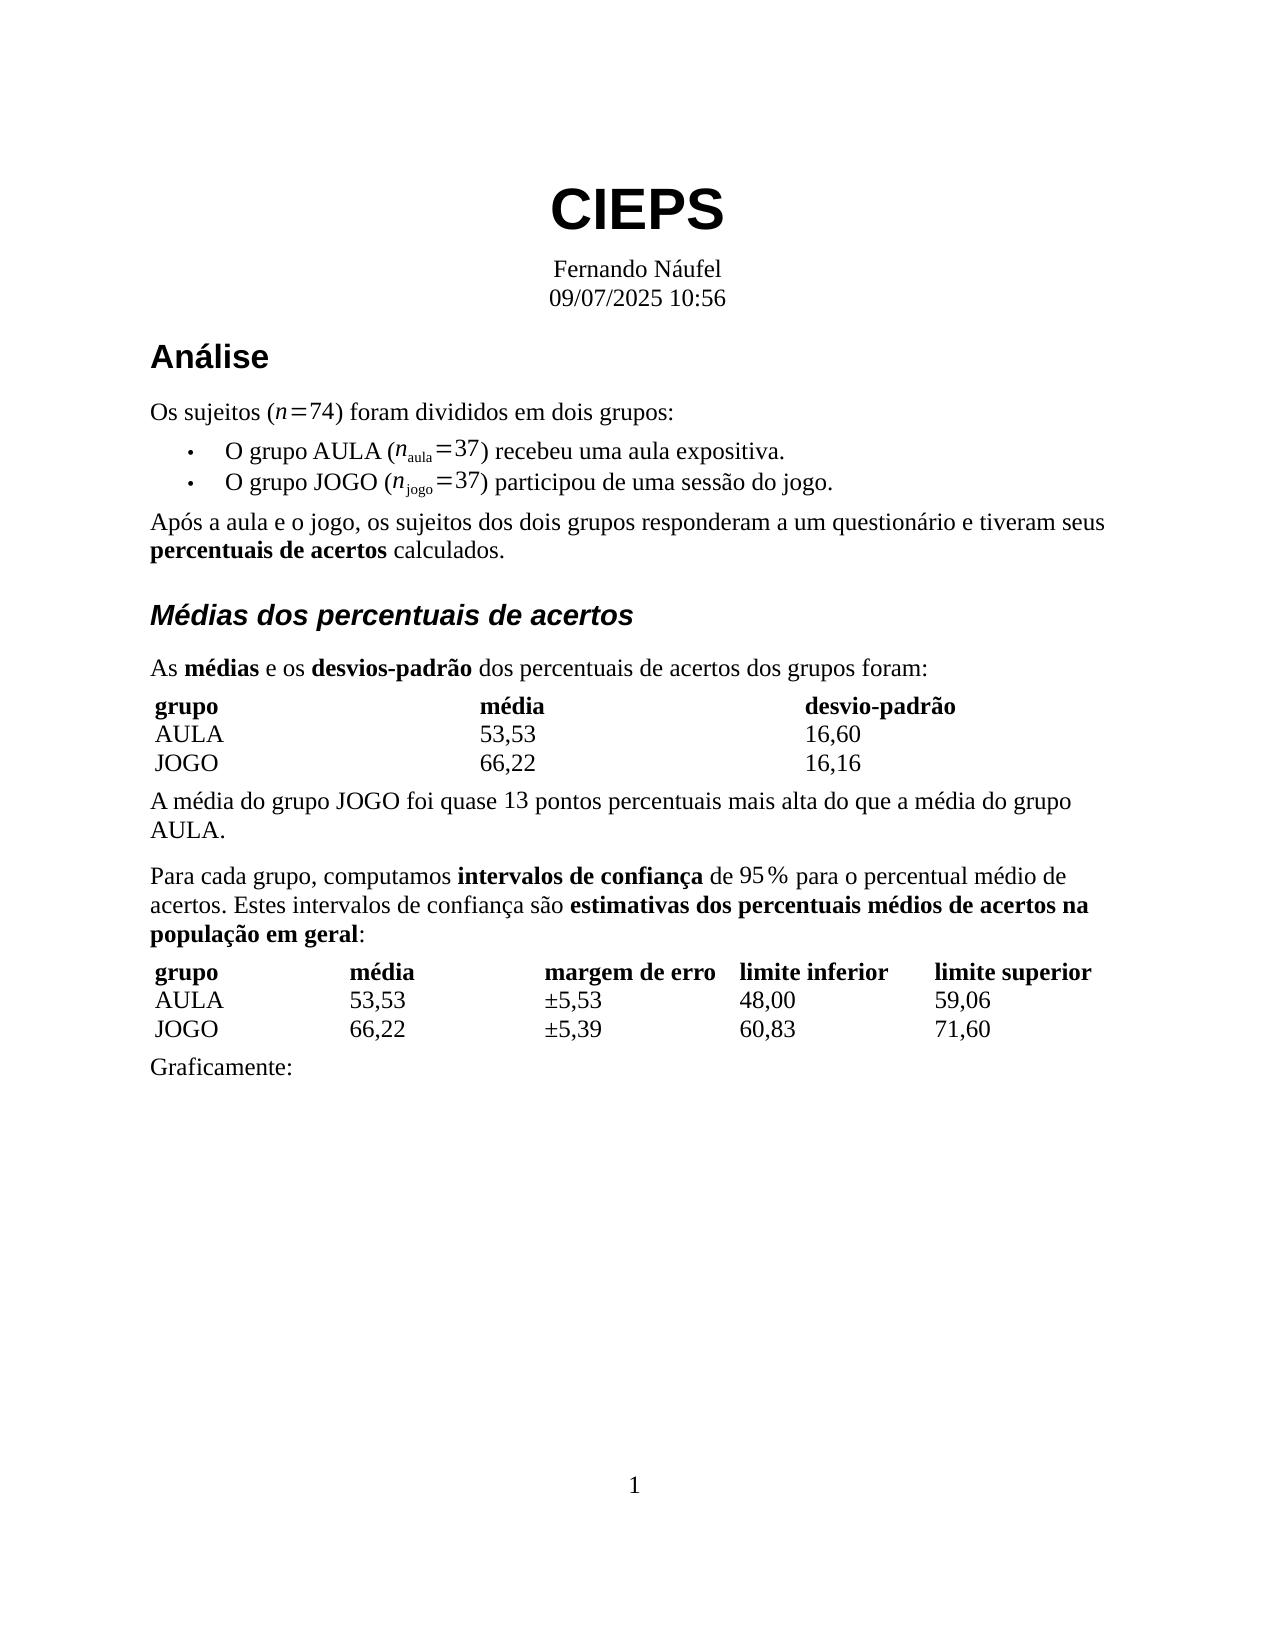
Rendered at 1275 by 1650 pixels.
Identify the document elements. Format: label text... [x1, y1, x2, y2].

table_cell 59,06 [930, 985, 1125, 1014]
table_cell ±5,53 [540, 985, 735, 1014]
subtitle Análise [150, 337, 1125, 376]
table_header limite inferior [735, 957, 930, 985]
table_cell 53,53 [475, 720, 800, 748]
table_cell JOGO [150, 748, 475, 777]
table_cell AULA [150, 720, 475, 748]
table_cell ±5,39 [540, 1014, 735, 1043]
text A média do grupo JOGO foi quase pontos percentuais mais alta do que a média do grupo AULA. [150, 786, 1125, 843]
table_header desvio-padrão [800, 691, 1125, 719]
text Para cada grupo, computamos intervalos de confiança de para o percentual médio de acertos. Estes intervalos de confiança são estimativas dos percentuais médios de acertos na população em geral: [150, 861, 1125, 948]
table_header grupo [150, 957, 345, 985]
table_cell 53,53 [345, 985, 540, 1014]
table_cell 16,16 [800, 748, 1125, 777]
title CIEPS [150, 175, 1125, 242]
text Fernando Náufel [150, 254, 1125, 283]
table_cell AULA [150, 985, 345, 1014]
text Graficamente: [150, 1052, 1125, 1081]
table_cell 60,83 [735, 1014, 930, 1043]
table_cell 71,60 [930, 1014, 1125, 1043]
table_header média [475, 691, 800, 719]
table_cell 66,22 [475, 748, 800, 777]
list O grupo JOGO () participou de uma sessão do jogo. [187, 466, 1125, 498]
text As médias e os desvios-padrão dos percentuais de acertos dos grupos foram: [150, 653, 1125, 682]
table_cell 66,22 [345, 1014, 540, 1043]
table_header grupo [150, 691, 475, 719]
text Após a aula e o jogo, os sujeitos dos dois grupos responderam a um questionário e tiveram seus percentuais de acertos calculados. [150, 507, 1125, 564]
table_header limite superior [930, 957, 1125, 985]
text 09/07/2025 10:56 [150, 283, 1125, 312]
list O grupo AULA () recebeu uma aula expositiva. [187, 435, 1125, 466]
table_header média [345, 957, 540, 985]
text Os sujeitos () foram divididos em dois grupos: [150, 397, 1125, 426]
table_cell JOGO [150, 1014, 345, 1043]
subtitle Médias dos percentuais de acertos [150, 598, 1125, 632]
table_cell 16,60 [800, 720, 1125, 748]
table_cell 48,00 [735, 985, 930, 1014]
table_header margem de erro [540, 957, 735, 985]
